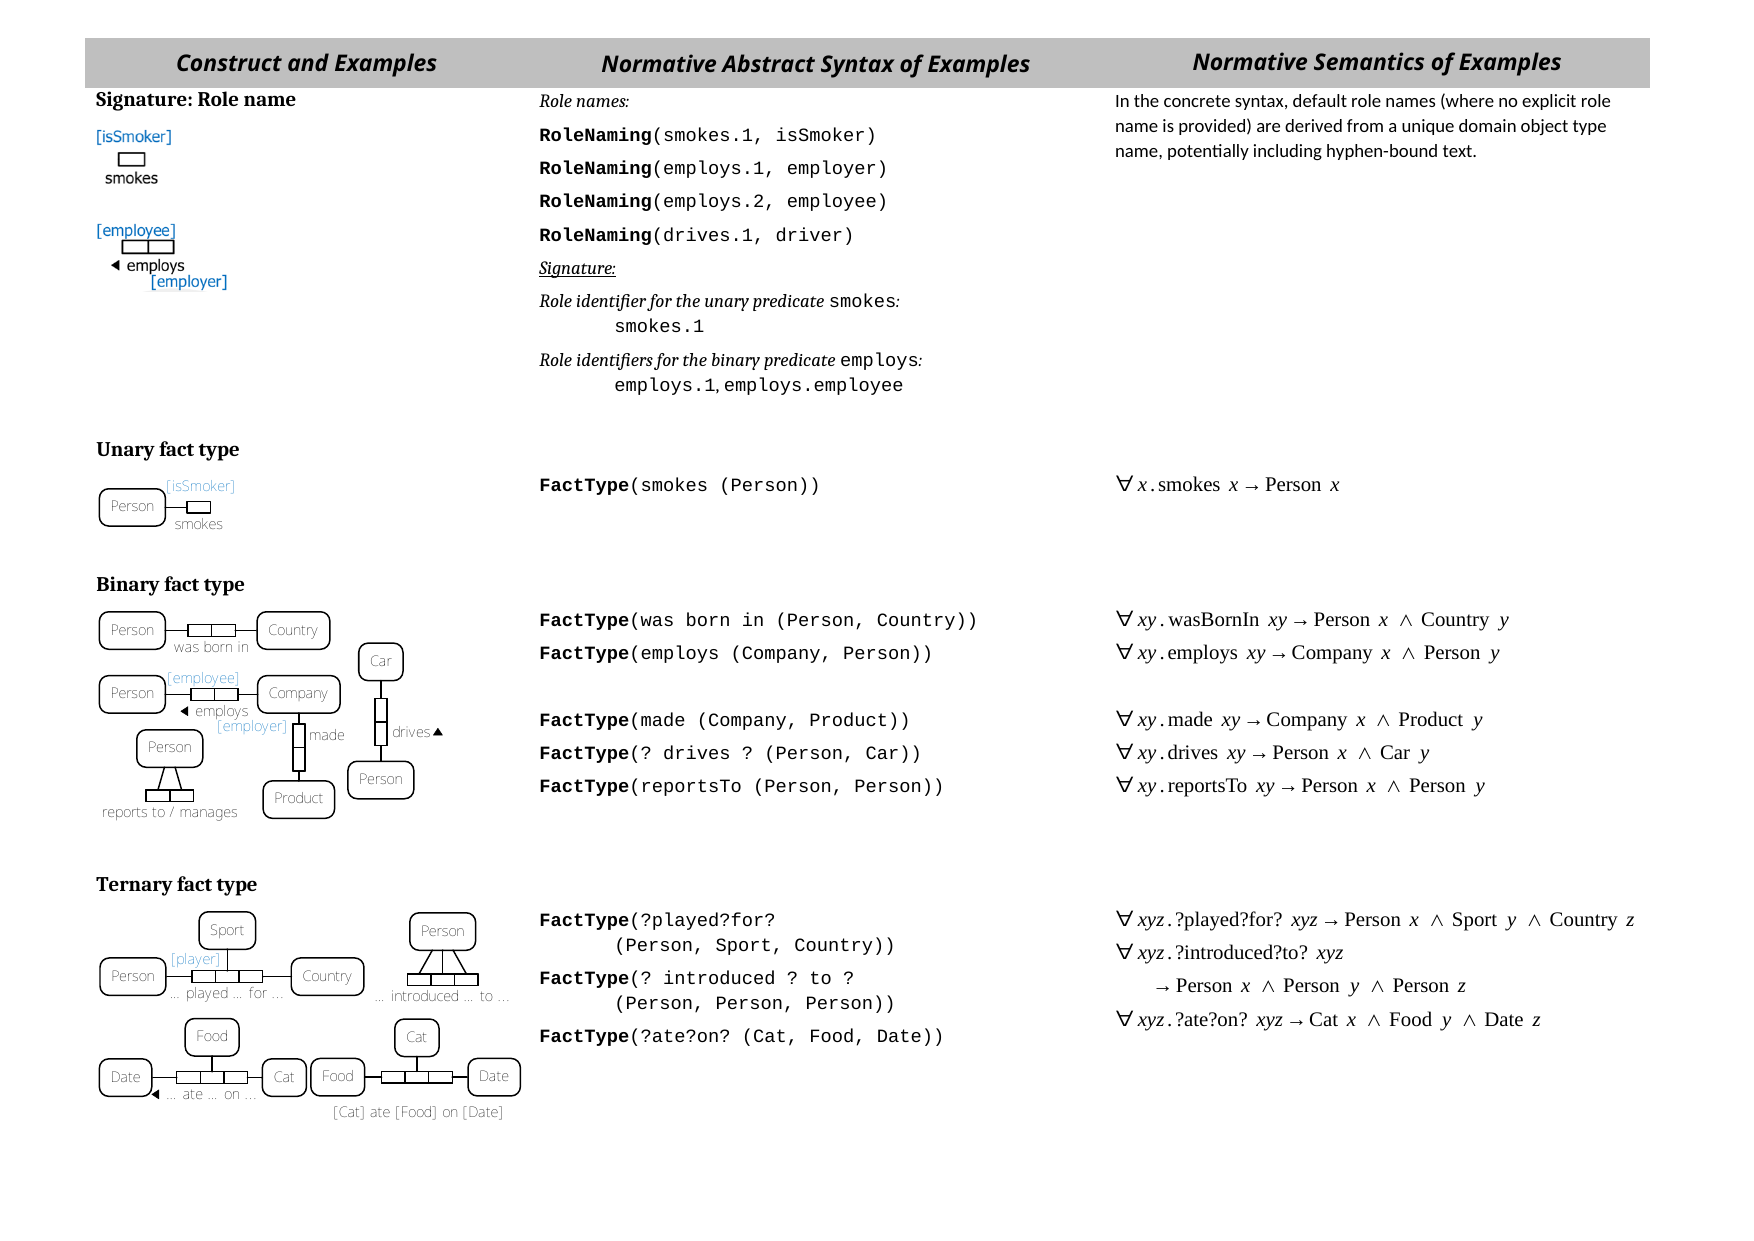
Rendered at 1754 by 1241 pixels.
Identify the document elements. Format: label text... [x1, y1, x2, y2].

table_cell [528, 540, 1104, 573]
table_header Normative Semantics of Examples [1104, 38, 1650, 88]
table_cell Binary fact type [85, 573, 528, 839]
table_cell [1104, 873, 1650, 1128]
picture [96, 126, 172, 185]
table_cell [1104, 573, 1650, 839]
table_cell [528, 840, 1104, 873]
table_cell FactType(?played?for? (Person, Sport, Country)) FactType(? introduced ? to ? (Person, Person, Person)) FactType(?ate?on? (Cat, Food, Date)) [528, 873, 1104, 1128]
table_cell Unary fact type [85, 438, 528, 539]
table_cell [85, 540, 528, 573]
table_cell [85, 405, 528, 438]
table_cell [85, 840, 528, 873]
table_header Normative Abstract Syntax of Examples [528, 38, 1104, 88]
table_cell Ternary fact type [85, 873, 528, 1128]
table_cell Signature: Role name [85, 88, 528, 404]
table_cell [528, 405, 1104, 438]
table_header Construct and Examples [85, 38, 528, 88]
table_cell [1104, 1128, 1650, 1161]
table_cell FactType(smokes (Person)) [528, 438, 1104, 539]
table_cell [1104, 438, 1650, 539]
picture [96, 221, 228, 292]
table_cell FactType(was born in (Person, Country)) FactType(employs (Company, Person)) FactType(made (Company, Product)) FactType(? drives ? (Person, Car)) FactType(reportsTo (Person, Person)) [528, 573, 1104, 839]
table_cell [528, 1128, 1104, 1161]
table_cell [1104, 840, 1650, 873]
table_cell [85, 1128, 528, 1161]
table_cell [1104, 540, 1650, 573]
table_cell Role names: RoleNaming(smokes.1, isSmoker) RoleNaming(employs.1, employer) RoleNaming(employs.2, employee) RoleNaming(drives.1, driver) Signature: Role identifier for the unary predicate smokes: smokes.1 Role identifiers for the binary predicate employs: employs.1, employs.employee [528, 88, 1104, 404]
table_cell [1104, 405, 1650, 438]
table_cell In the concrete syntax, default role names (where no explicit role name is provided) are derived from a unique domain object type name, potentially including hyphen-bound text. [1104, 88, 1650, 404]
